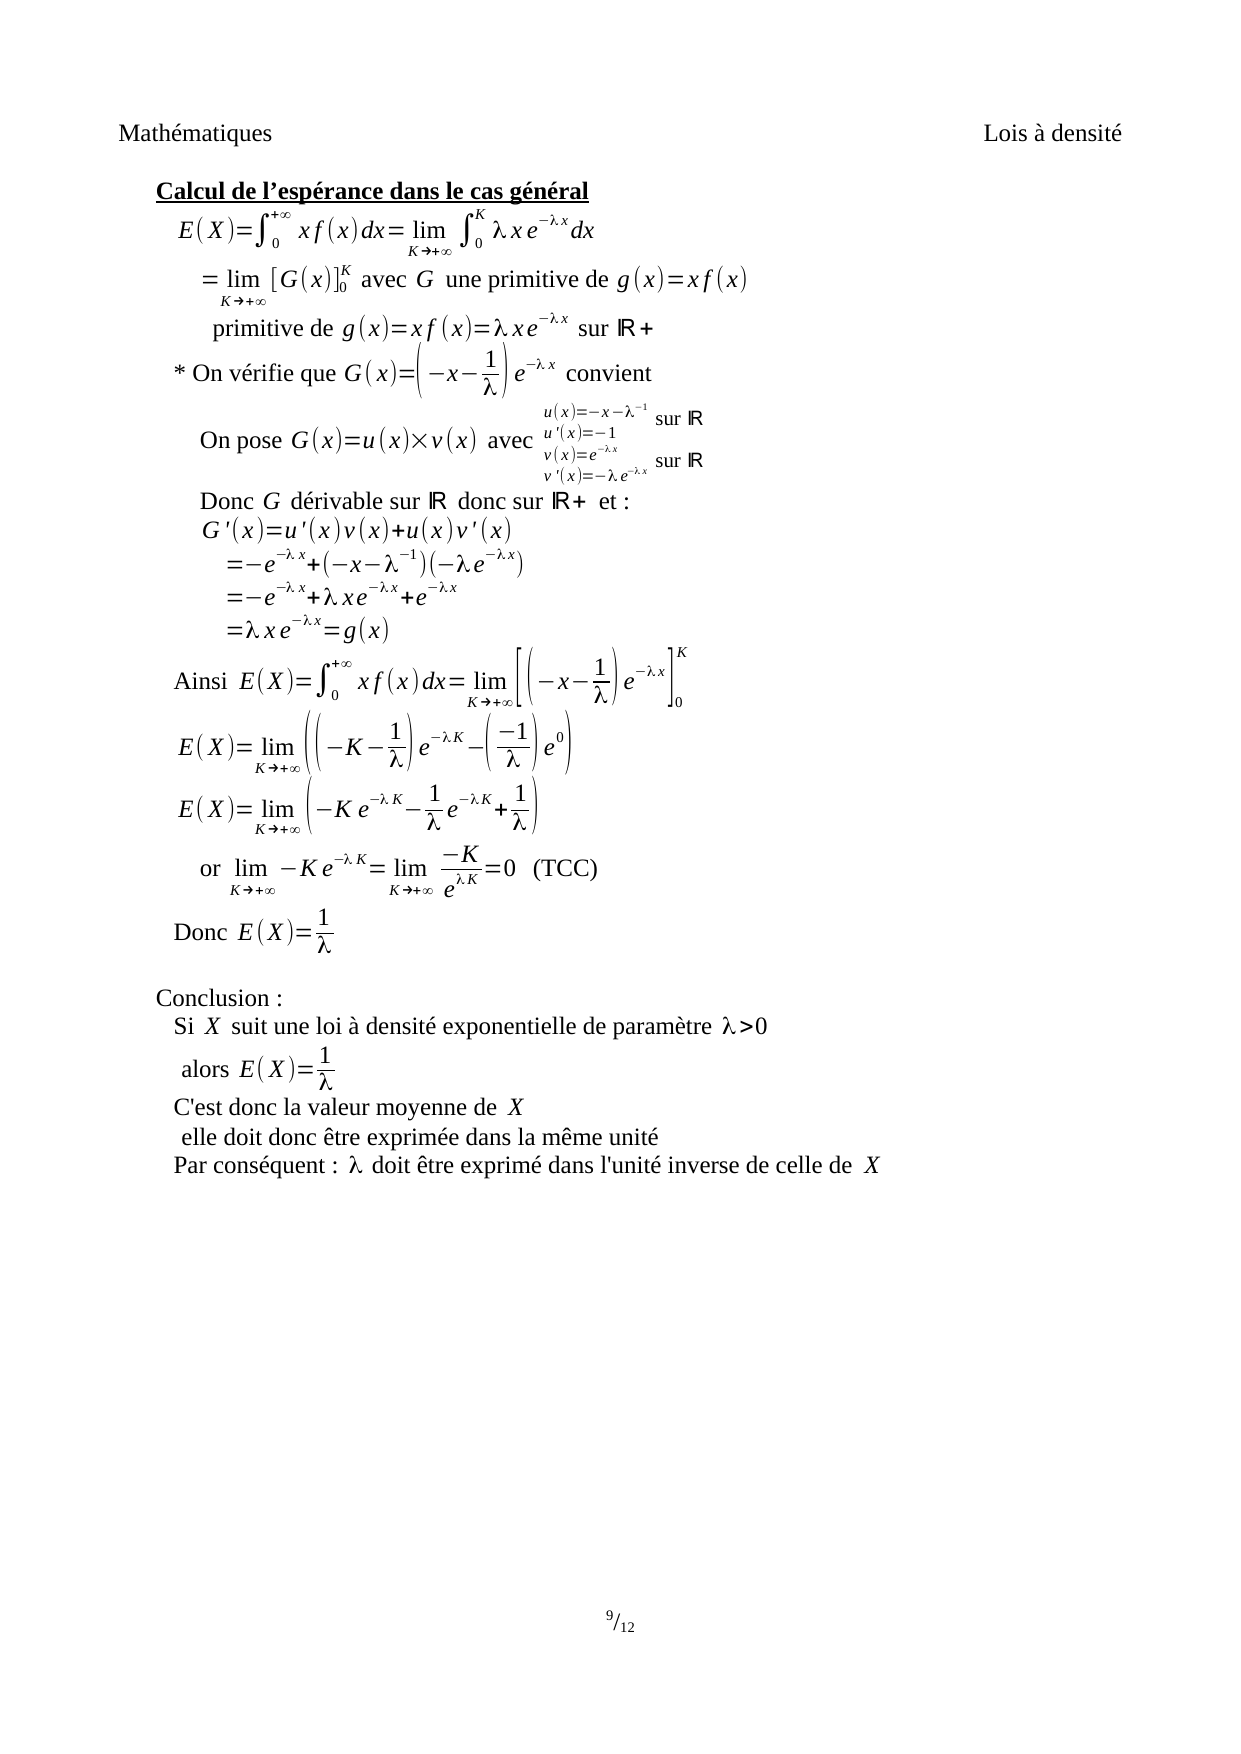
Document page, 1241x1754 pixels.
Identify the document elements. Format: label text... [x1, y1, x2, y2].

list Calcul de l’espérance dans le cas général [118, 176, 1122, 205]
list Conclusion : [118, 983, 1122, 1012]
